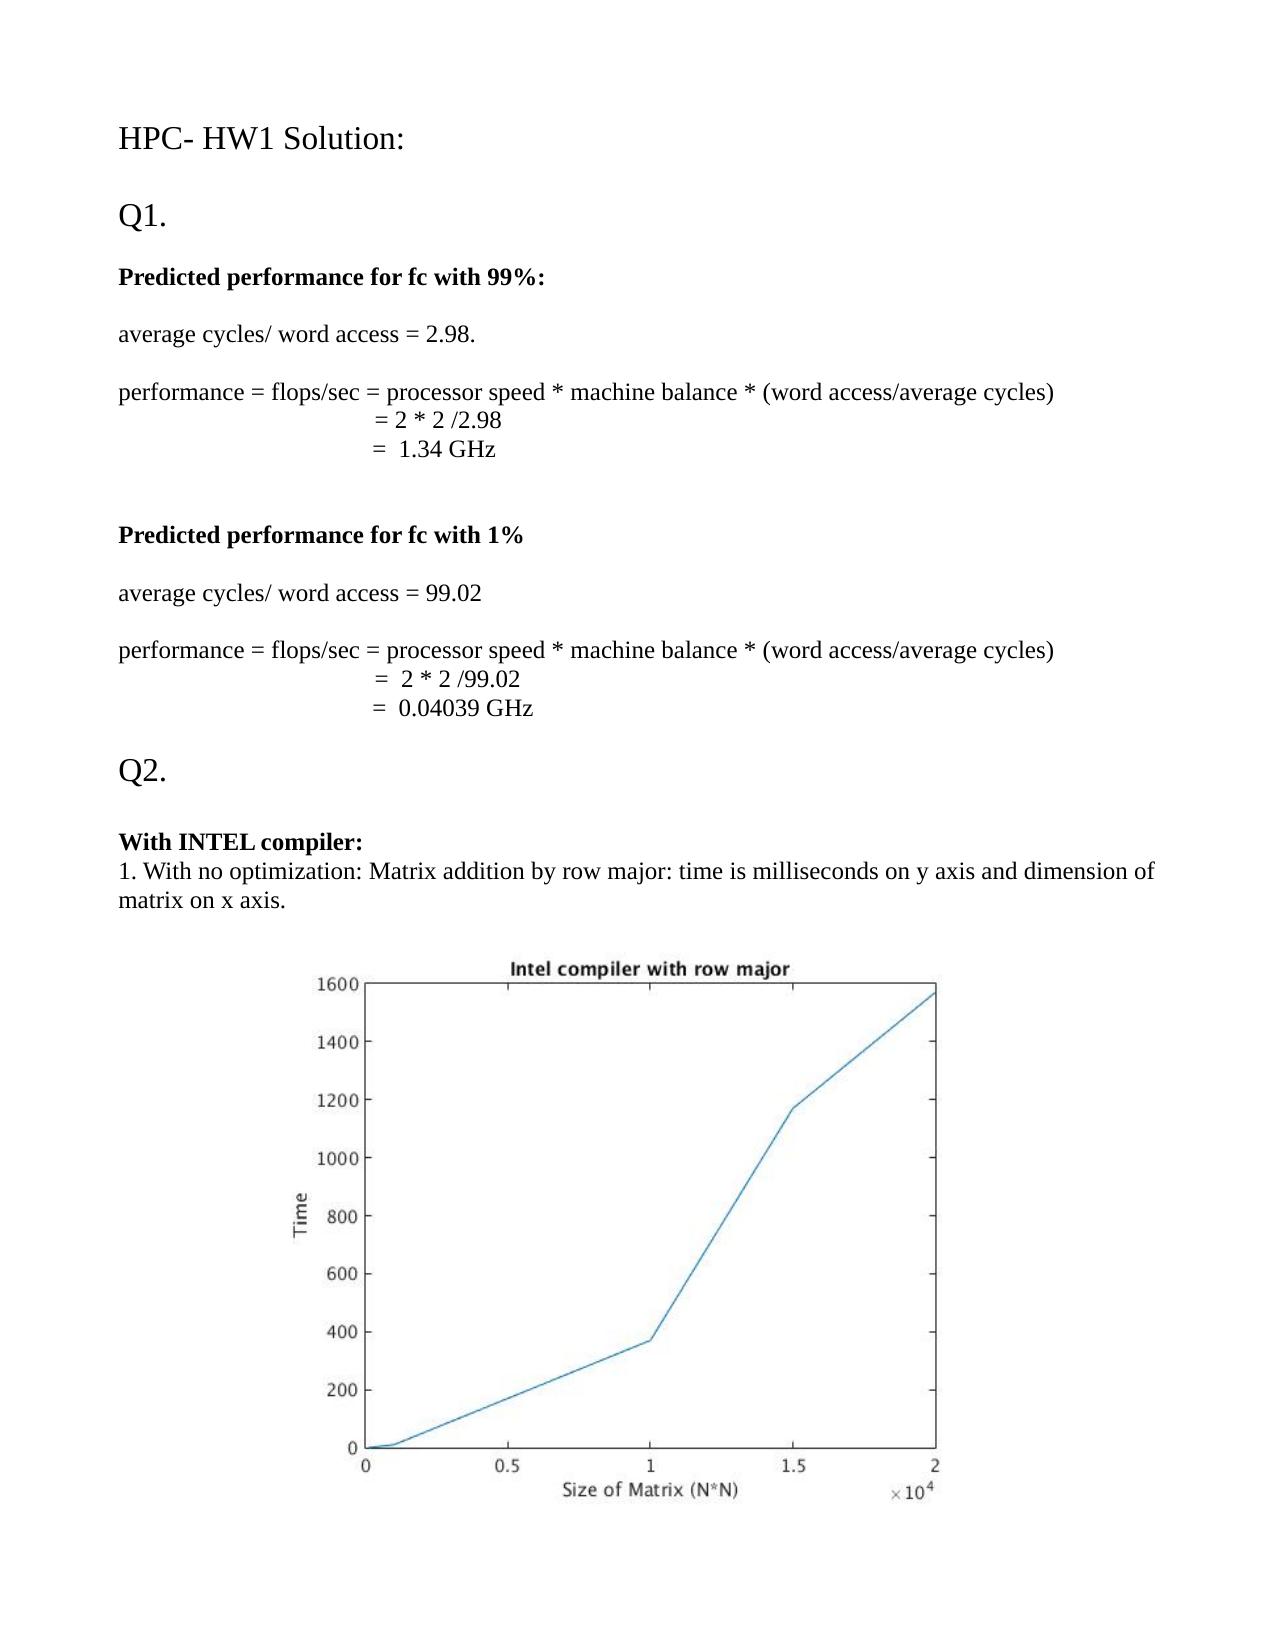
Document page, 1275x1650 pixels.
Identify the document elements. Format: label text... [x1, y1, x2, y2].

text performance = flops/sec = processor speed * machine balance * (word access/average cycles) [118, 636, 1157, 664]
text Predicted performance for fc with 99%: [118, 262, 1157, 291]
text = 2 * 2 /2.98 [118, 406, 1157, 434]
text Q1. [118, 195, 1157, 233]
text Predicted performance for fc with 1% [118, 521, 1157, 549]
text HPC- HW1 Solution: [118, 118, 1157, 156]
text average cycles/ word access = 99.02 [118, 578, 1157, 607]
text = 2 * 2 /99.02 [118, 664, 1157, 693]
text With INTEL compiler: [118, 827, 1157, 856]
text average cycles/ word access = 2.98. [118, 319, 1157, 348]
picture [270, 942, 1005, 1510]
text Q2. [118, 751, 1157, 789]
text 1. With no optimization: Matrix addition by row major: time is milliseconds on y axis and dimension of matrix on x axis. [118, 856, 1157, 913]
text = 0.04039 GHz [118, 693, 1157, 722]
text performance = flops/sec = processor speed * machine balance * (word access/average cycles) [118, 377, 1157, 406]
text = 1.34 GHz [118, 434, 1157, 463]
